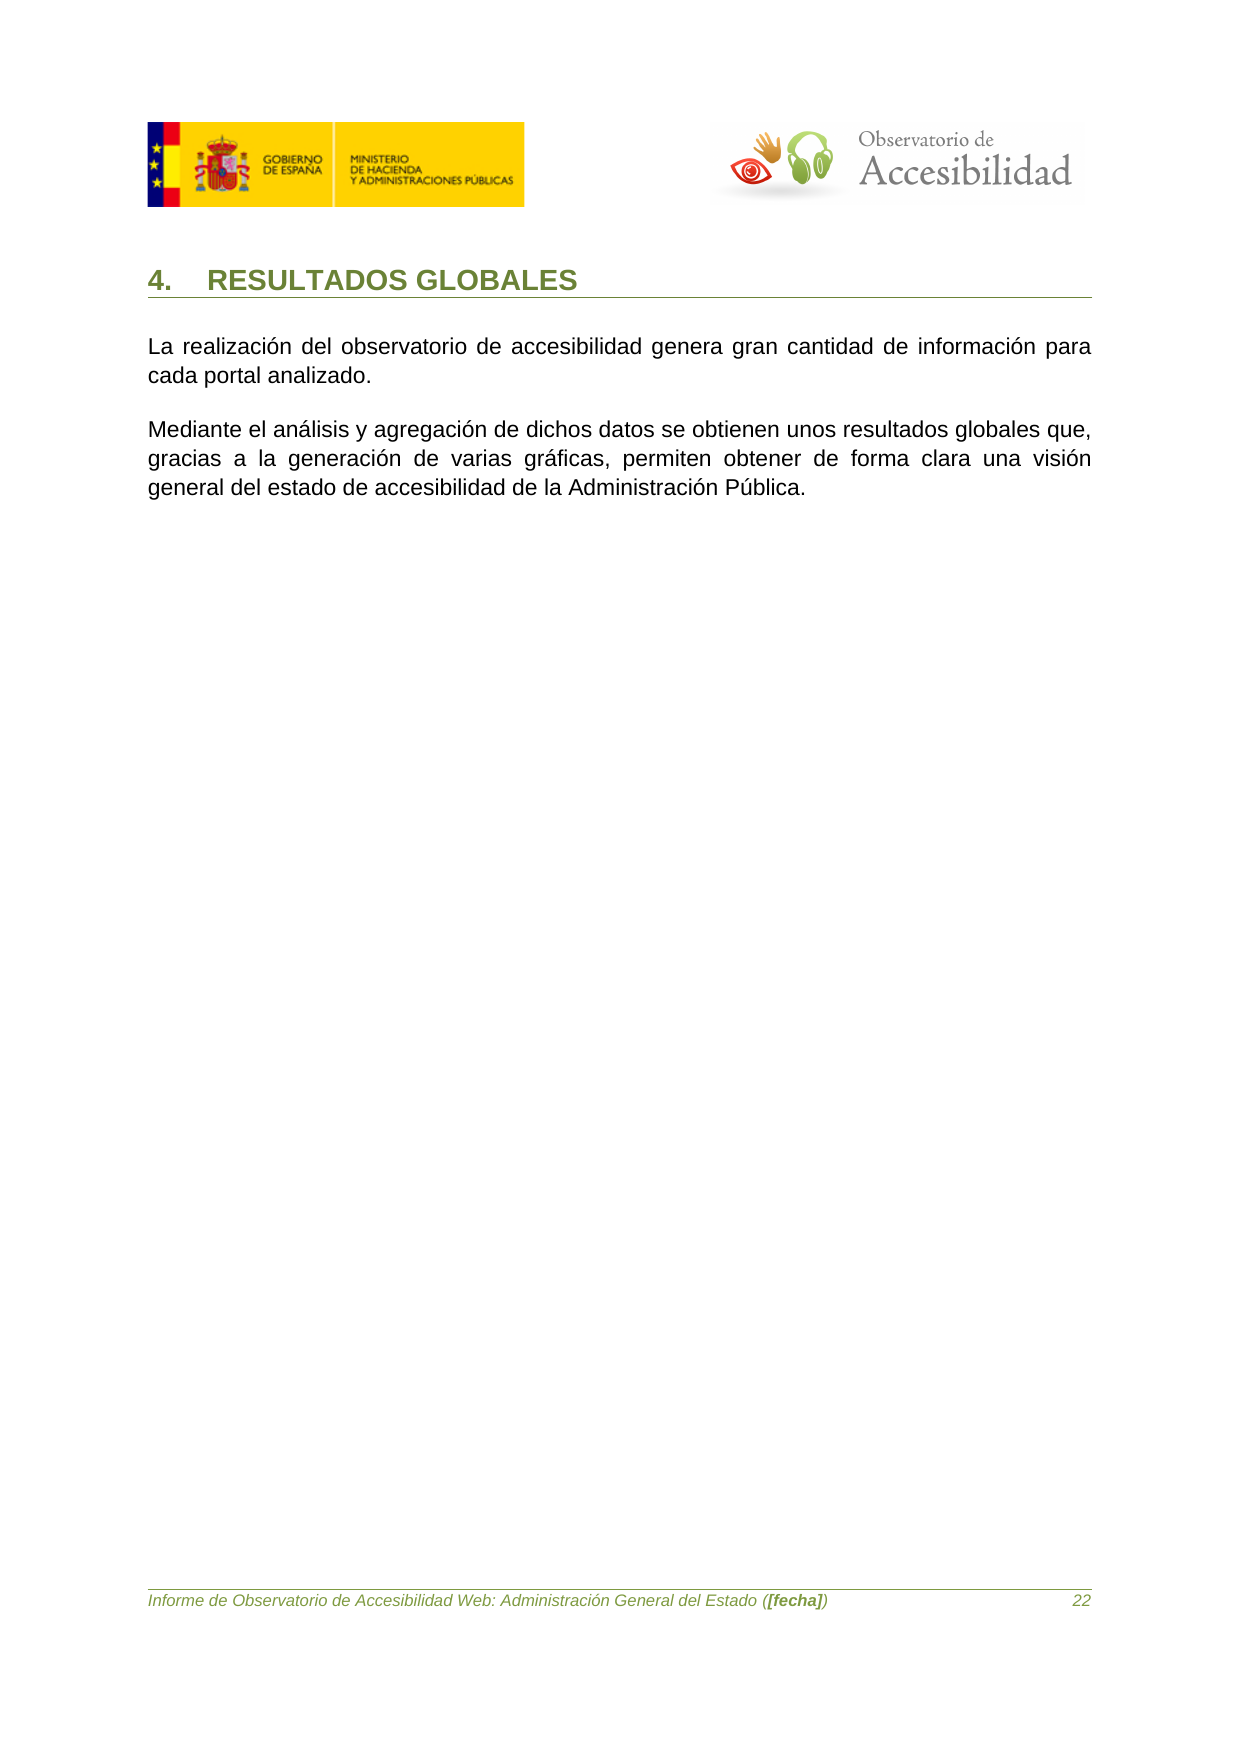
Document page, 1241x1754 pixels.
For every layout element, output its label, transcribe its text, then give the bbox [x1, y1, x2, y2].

picture [710, 122, 1086, 205]
text Mediante el análisis y agregación de dichos datos se obtienen unos resultados globales que, gracias a la generación de varias gráficas, permiten obtener de forma clara una visión general del estado de accesibilidad de la Administración Pública. [148, 416, 1092, 500]
picture [147, 122, 525, 207]
text La realización del observatorio de accesibilidad genera gran cantidad de información para cada portal analizado. [148, 333, 1092, 388]
subtitle Resultados Globales [148, 263, 1092, 297]
